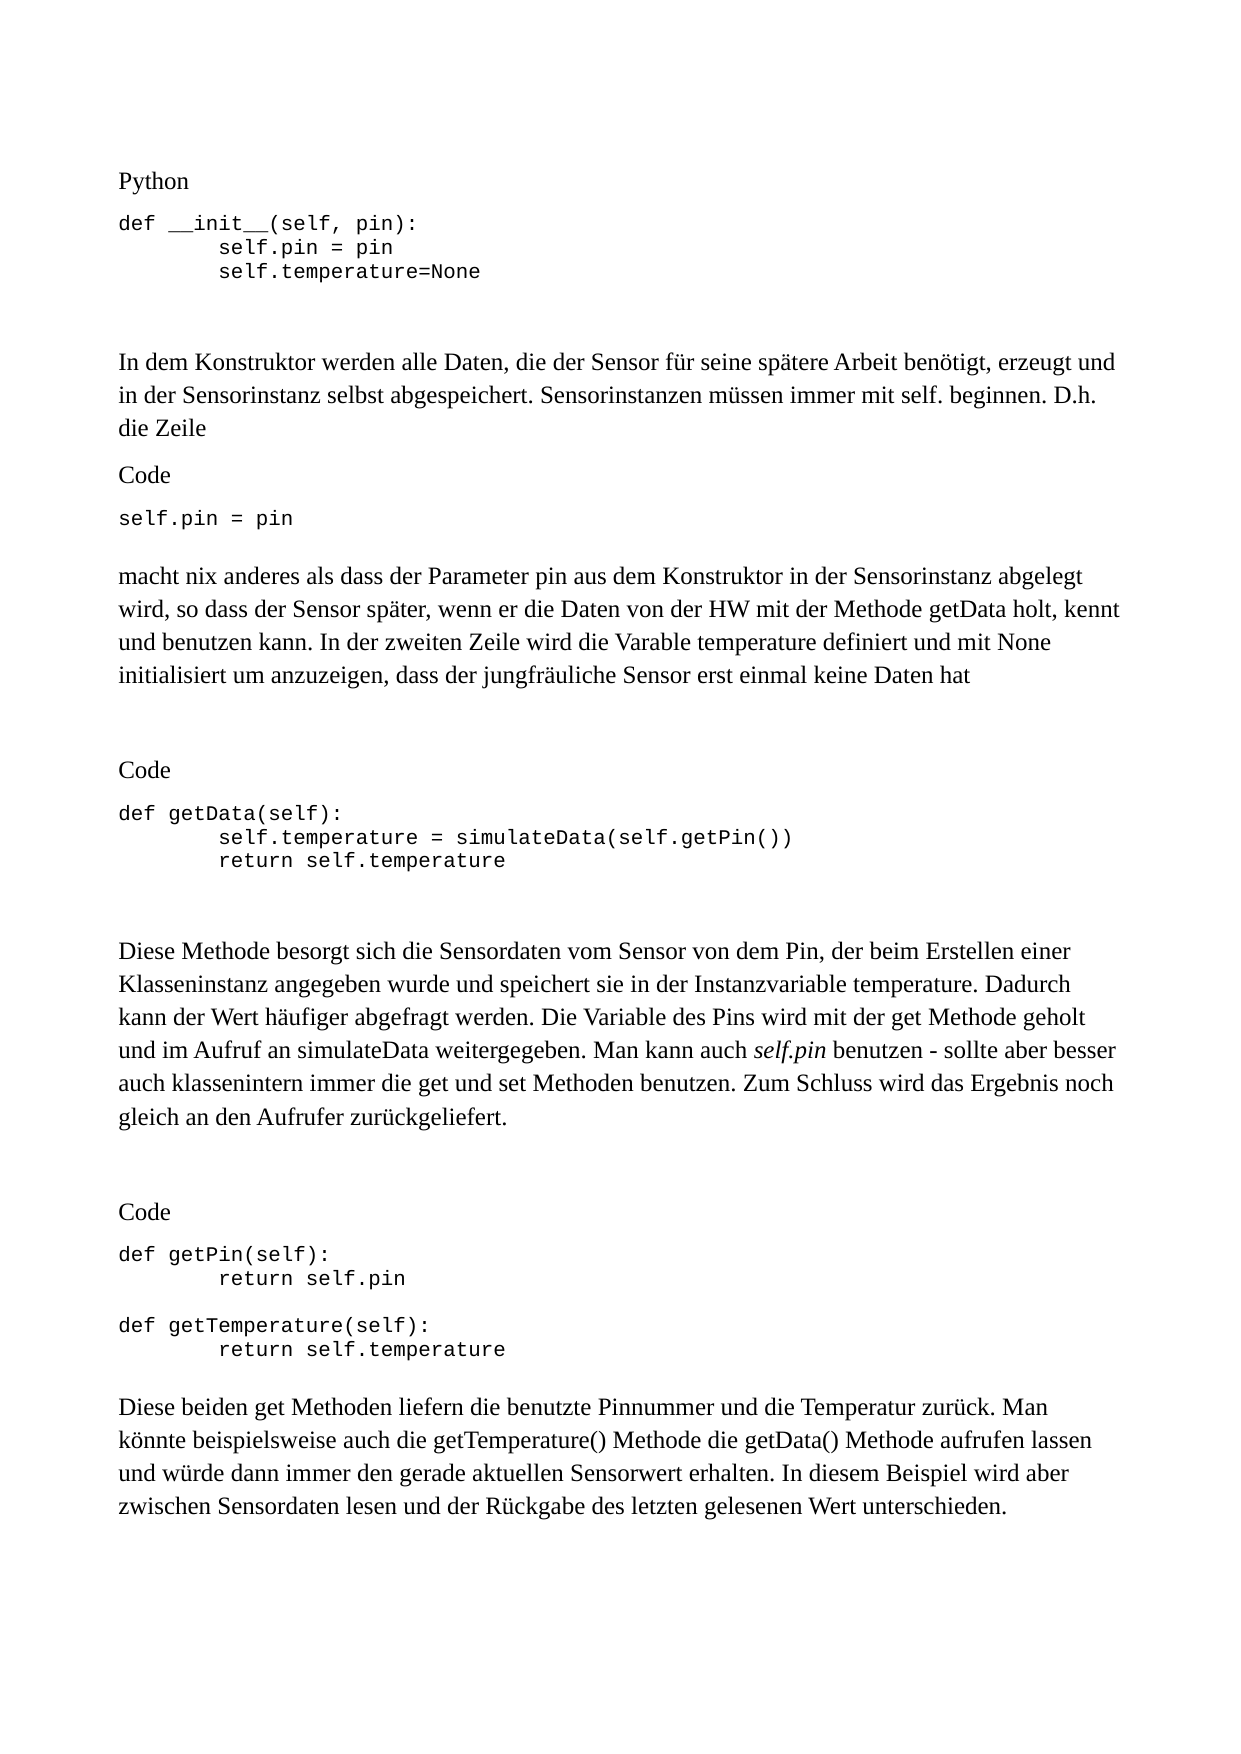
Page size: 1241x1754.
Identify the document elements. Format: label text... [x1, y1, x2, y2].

text Code [118, 460, 1122, 489]
text self.pin = pin [118, 508, 1122, 532]
text self.pin = pin [118, 237, 1122, 261]
text In dem Konstruktor werden alle Daten, die der Sensor für seine spätere Arbeit benötigt, erzeugt und in der Sensorinstanz selbst abgespeichert. Sensorinstanzen müssen immer mit self. beginnen. D.h. die Zeile [118, 314, 1122, 442]
text Python [118, 166, 1122, 194]
text Diese Methode besorgt sich die Sensordaten vom Sensor von dem Pin, der beim Erstellen einer Klasseninstanz angegeben wurde und speichert sie in der Instanzvariable temperature. Dadurch kann der Wert häufiger abgefragt werden. Die Variable des Pins wird mit der get Methode geholt und im Aufruf an simulateData weitergegeben. Man kann auch self.pin benutzen - sollte aber besser auch klassenintern immer die get und set Methoden benutzen. Zum Schluss wird das Ergebnis noch gleich an den Aufrufer zurückgeliefert. [118, 903, 1122, 1130]
text def __init__(self, pin): [118, 213, 1122, 237]
text def getData(self): [118, 803, 1122, 827]
text return self.pin [118, 1268, 1122, 1292]
text macht nix anderes als dass der Parameter pin aus dem Konstruktor in der Sensorinstanz abgelegt wird, so dass der Sensor später, wenn er die Daten von der HW mit der Methode getData holt, kennt und benutzen kann. In der zweiten Zeile wird die Varable temperature definiert und mit None initialisiert um anzuzeigen, dass der jungfräuliche Sensor erst einmal keine Daten hat [118, 561, 1122, 689]
text def getTemperature(self): [118, 1315, 1122, 1339]
text return self.temperature [118, 850, 1122, 874]
text def getPin(self): [118, 1244, 1122, 1268]
text Code [118, 1197, 1122, 1226]
text self.temperature = simulateData(self.getPin()) [118, 827, 1122, 850]
text Code [118, 755, 1122, 784]
text Diese beiden get Methoden liefern die benutzte Pinnummer und die Temperatur zurück. Man könnte beispielsweise auch die getTemperature() Methode die getData() Methode aufrufen lassen und würde dann immer den gerade aktuellen Sensorwert erhalten. In diesem Beispiel wird aber zwischen Sensordaten lesen und der Rückgabe des letzten gelesenen Wert unterschieden. [118, 1392, 1122, 1520]
text return self.temperature [118, 1339, 1122, 1363]
text self.temperature=None [118, 261, 1122, 284]
